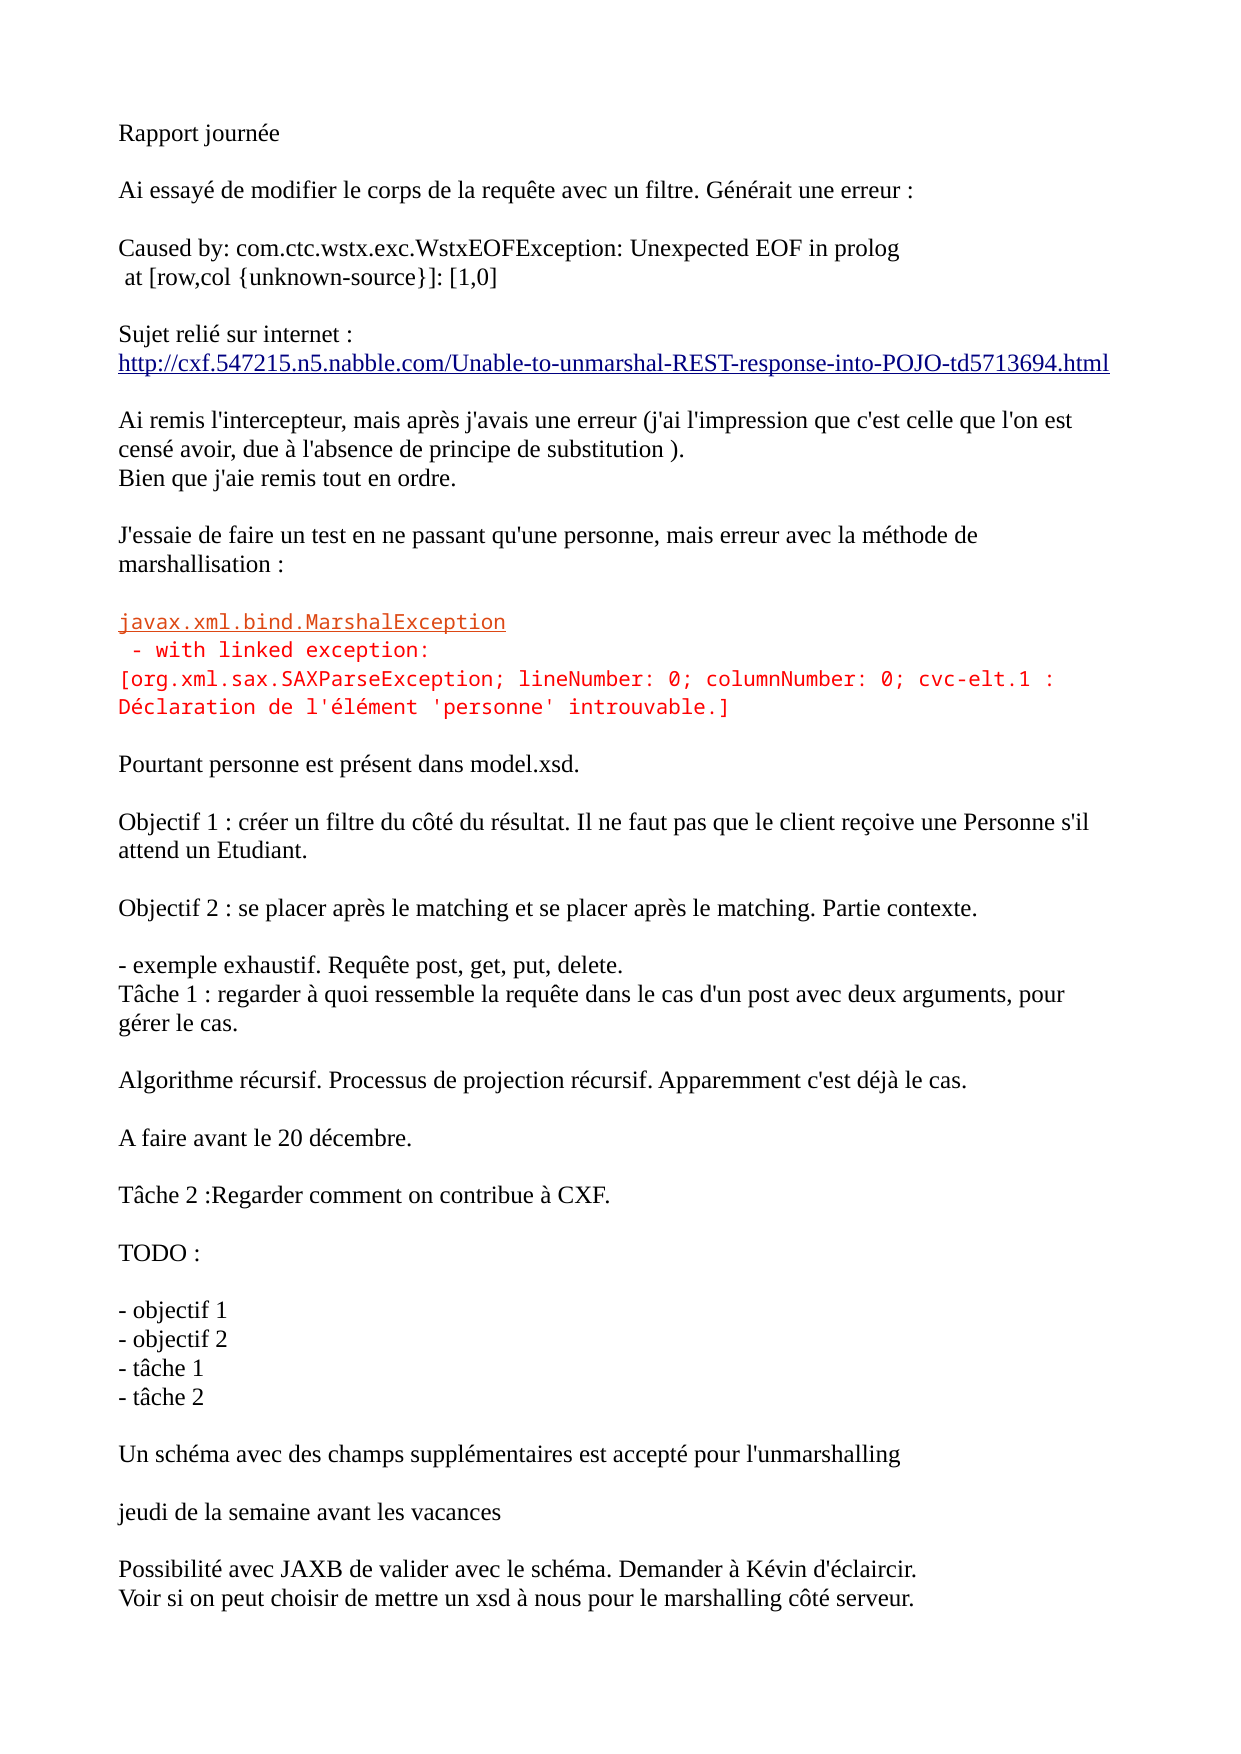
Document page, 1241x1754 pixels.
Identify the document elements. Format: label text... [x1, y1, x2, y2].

text Un schéma avec des champs supplémentaires est accepté pour l'unmarshalling [118, 1439, 1122, 1468]
text - objectif 1 [118, 1296, 1122, 1324]
text - tâche 1 [118, 1353, 1122, 1382]
text Ai essayé de modifier le corps de la requête avec un filtre. Générait une erreur : [118, 176, 1122, 204]
text - tâche 2 [118, 1382, 1122, 1411]
text http://cxf.547215.n5.nabble.com/Unable-to-unmarshal-REST-response-into-POJO-td5713694.html [118, 348, 1122, 377]
text [org.xml.sax.SAXParseException; lineNumber: 0; columnNumber: 0; cvc-elt.1 : Déclaration de l'élément 'personne' introuvable.] [118, 664, 1122, 721]
text Tâche 1 : regarder à quoi ressemble la requête dans le cas d'un post avec deux arguments, pour gérer le cas. [118, 979, 1122, 1037]
text Tâche 2 :Regarder comment on contribue à CXF. [118, 1181, 1122, 1209]
text Objectif 2 : se placer après le matching et se placer après le matching. Partie contexte. [118, 893, 1122, 922]
text javax.xml.bind.MarshalException [118, 607, 1122, 635]
text - objectif 2 [118, 1324, 1122, 1353]
text J'essaie de faire un test en ne passant qu'une personne, mais erreur avec la méthode de marshallisation : [118, 521, 1122, 578]
text jeudi de la semaine avant les vacances [118, 1497, 1122, 1526]
text Bien que j'aie remis tout en ordre. [118, 463, 1122, 492]
text Caused by: com.ctc.wstx.exc.WstxEOFException: Unexpected EOF in prolog at [row,col {unknown-source}]: [1,0] [118, 233, 1122, 291]
text Pourtant personne est présent dans model.xsd. [118, 749, 1122, 778]
text TODO : [118, 1238, 1122, 1267]
text - with linked exception: [118, 635, 1122, 664]
text Algorithme récursif. Processus de projection récursif. Apparemment c'est déjà le cas. [118, 1066, 1122, 1094]
text Objectif 1 : créer un filtre du côté du résultat. Il ne faut pas que le client reçoive une Personne s'il attend un Etudiant. [118, 807, 1122, 864]
text Voir si on peut choisir de mettre un xsd à nous pour le marshalling côté serveur. [118, 1583, 1122, 1612]
text - exemple exhaustif. Requête post, get, put, delete. [118, 951, 1122, 979]
text Sujet relié sur internet : [118, 319, 1122, 348]
text Rapport journée [118, 118, 1122, 147]
text Possibilité avec JAXB de valider avec le schéma. Demander à Kévin d'éclaircir. [118, 1554, 1122, 1583]
text Ai remis l'intercepteur, mais après j'avais une erreur (j'ai l'impression que c'est celle que l'on est censé avoir, due à l'absence de principe de substitution ). [118, 406, 1122, 463]
text A faire avant le 20 décembre. [118, 1123, 1122, 1152]
